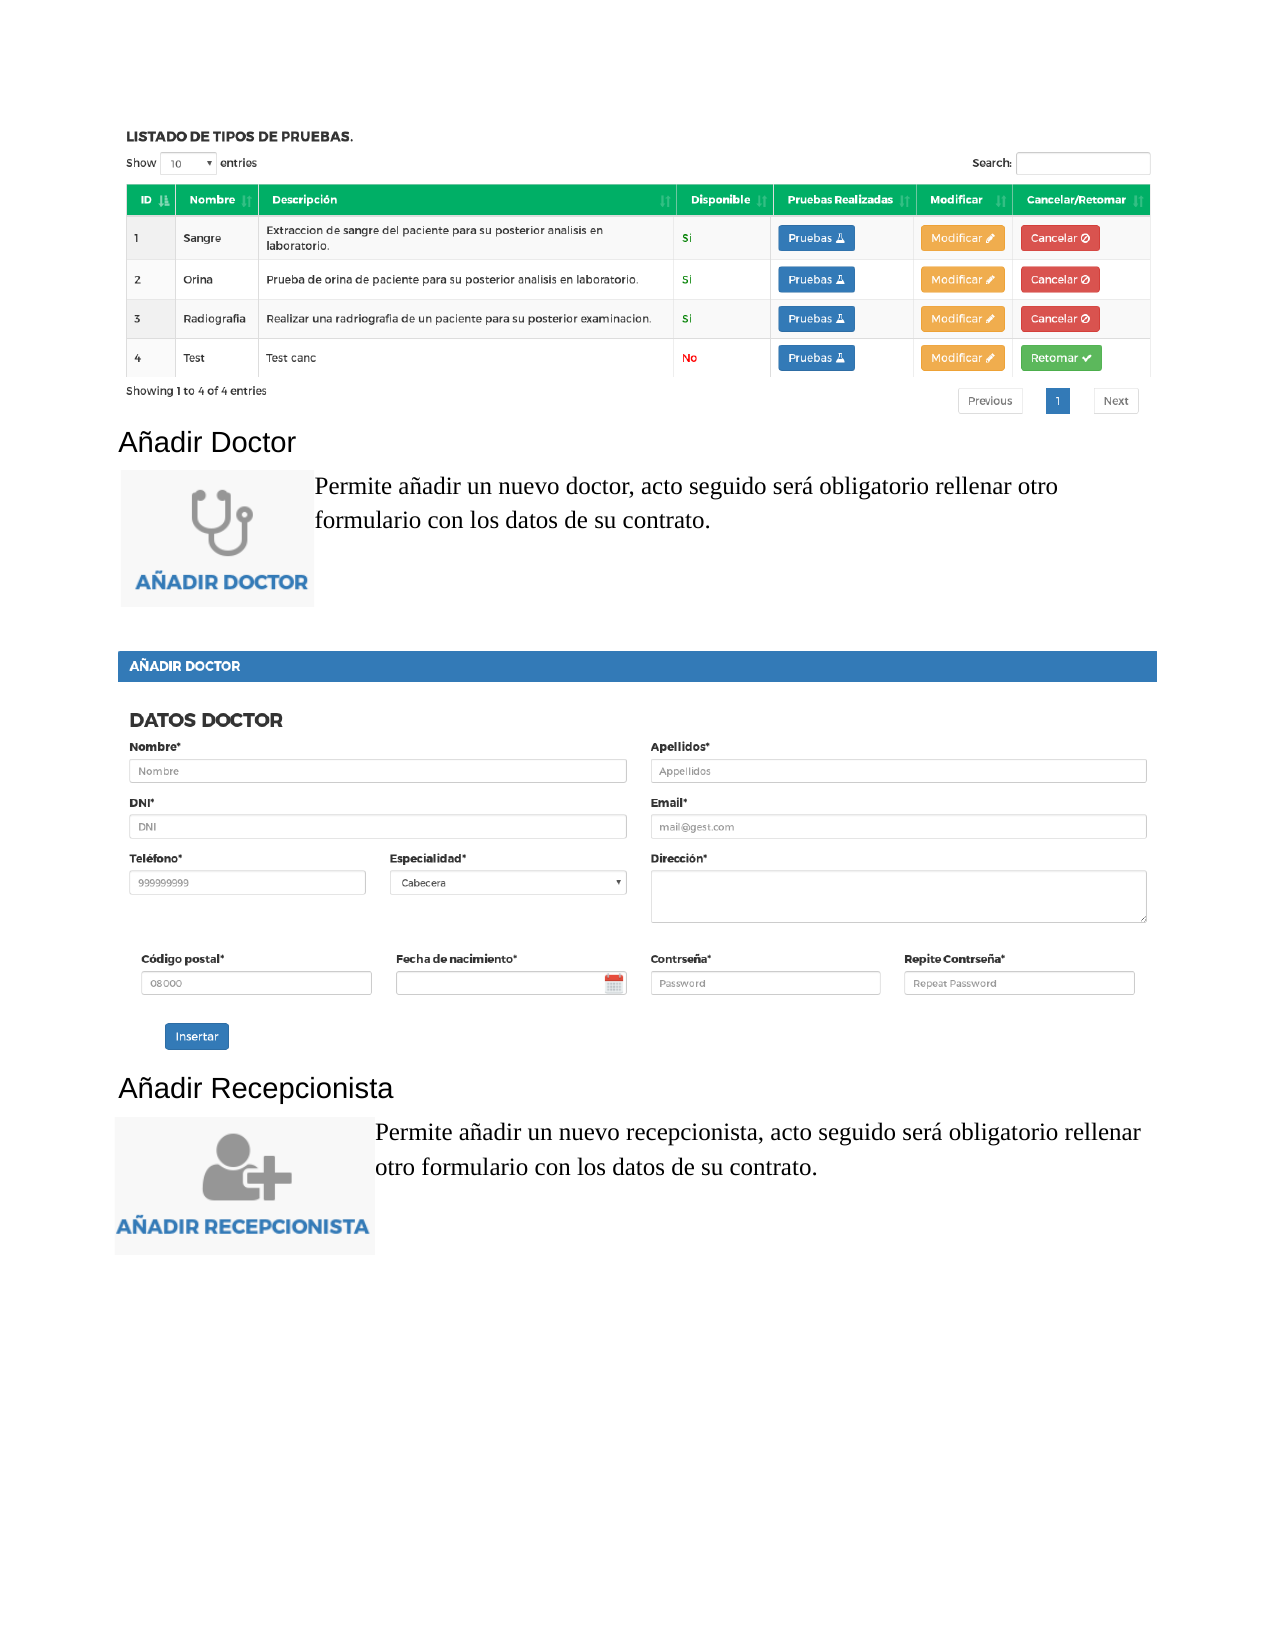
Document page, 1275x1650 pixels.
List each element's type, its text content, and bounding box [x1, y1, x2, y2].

text Permite añadir un nuevo doctor, acto seguido será obligatorio rellenar otro formulario con los datos de su contrato. [315, 471, 1157, 534]
picture [114, 1117, 375, 1255]
subtitle Añadir Recepcionista [118, 1072, 1157, 1105]
text Permite añadir un nuevo recepcionista, acto seguido será obligatorio rellenar otro formulario con los datos de su contrato. [375, 1117, 1157, 1181]
picture [120, 470, 315, 607]
subtitle Añadir Doctor [118, 425, 1157, 458]
picture [118, 633, 1157, 1072]
picture [118, 118, 1157, 425]
